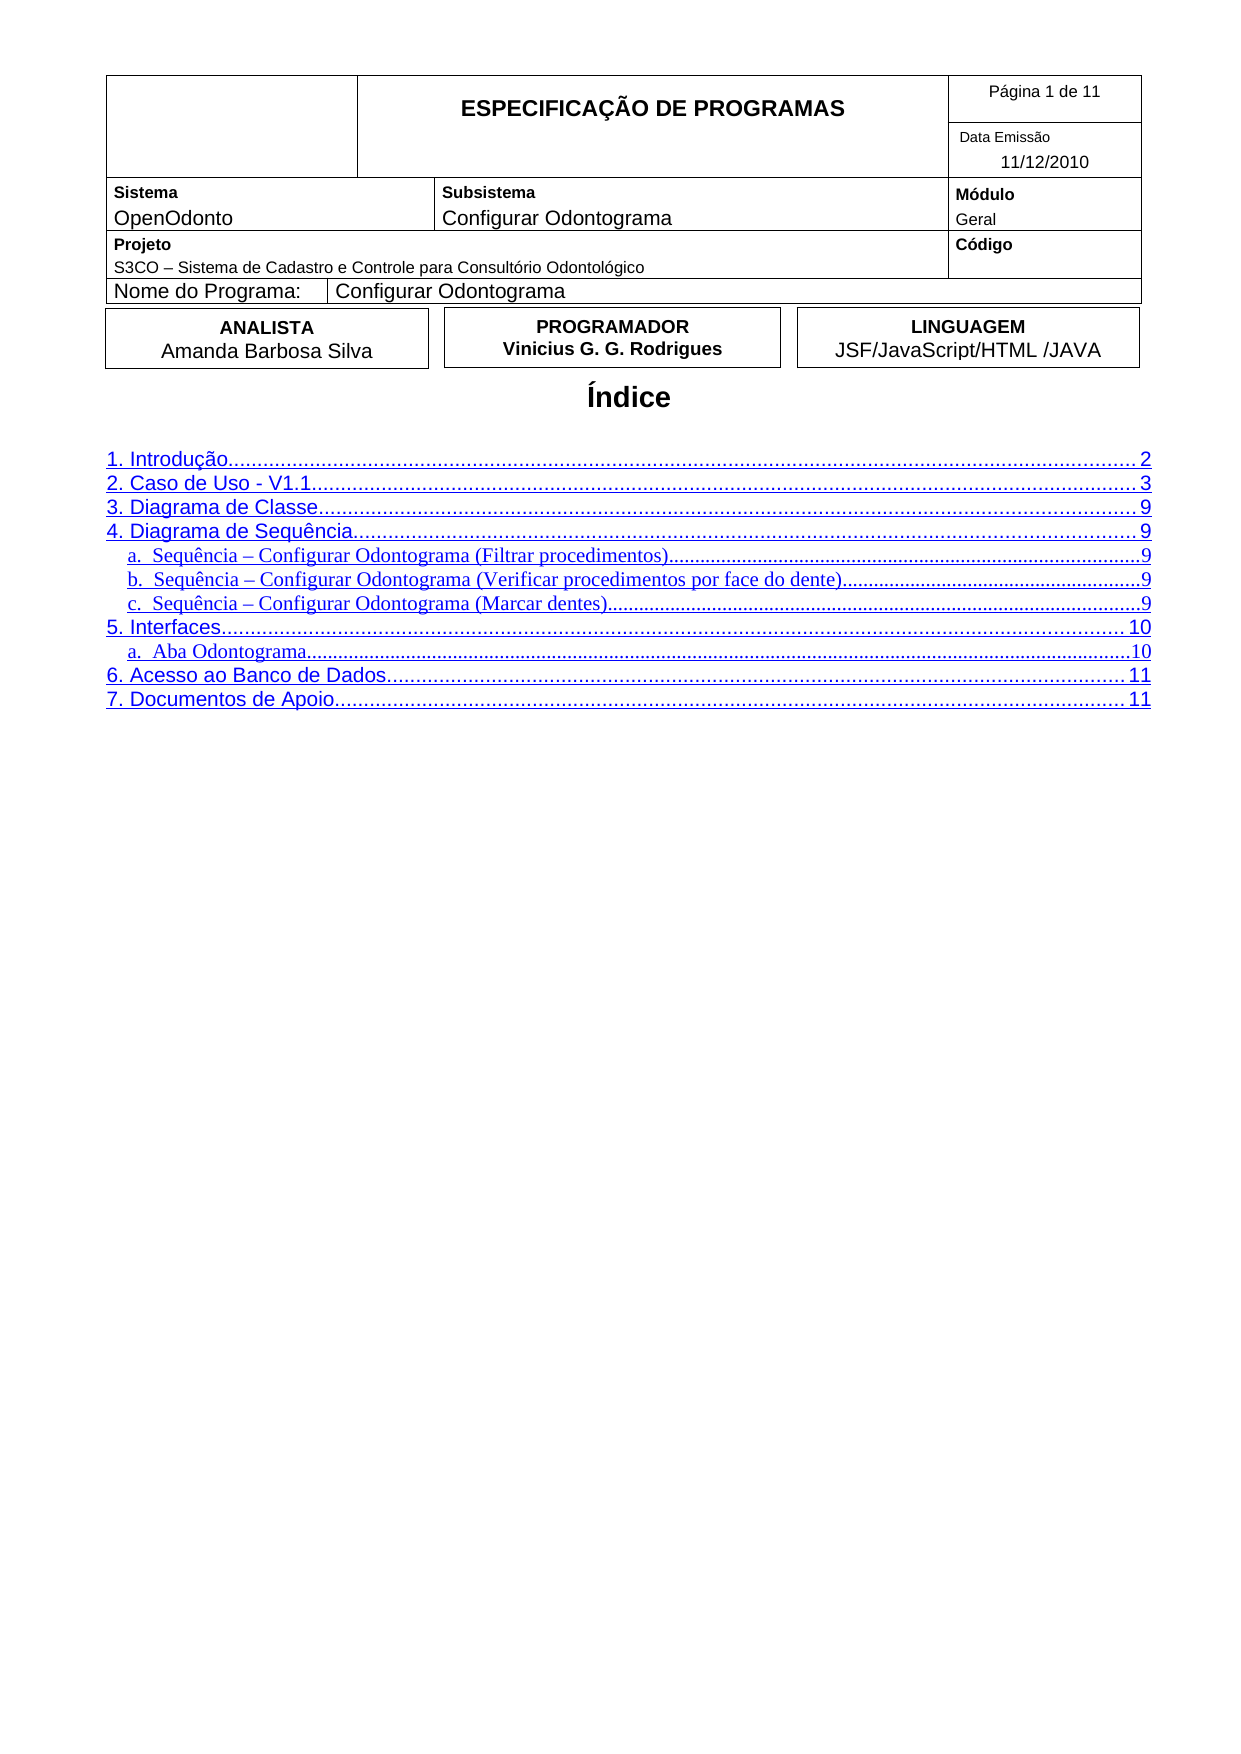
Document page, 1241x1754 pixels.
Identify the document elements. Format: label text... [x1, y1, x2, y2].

text a. Sequência – Configurar Odontograma (Filtrar procedimentos) 9 [127, 543, 1151, 564]
text c. Sequência – Configurar Odontograma (Marcar dentes) 9 [127, 591, 1151, 612]
text 3. Diagrama de Classe 9 [106, 495, 1151, 516]
text 4. Diagrama de Sequência 9 [106, 519, 1151, 540]
text b. Sequência – Configurar Odontograma (Verificar procedimentos por face do dente) 9 [127, 567, 1151, 588]
subtitle Índice [106, 380, 1151, 414]
text 1. Introdução 2 [106, 447, 1151, 468]
text 7. Documentos de Apoio 11 [106, 687, 1151, 708]
text 5. Interfaces 10 [106, 615, 1151, 636]
text 2. Caso de Uso - V1.1 3 [106, 471, 1151, 492]
text a. Aba Odontograma 10 [127, 639, 1151, 660]
text 6. Acesso ao Banco de Dados 11 [106, 663, 1151, 684]
